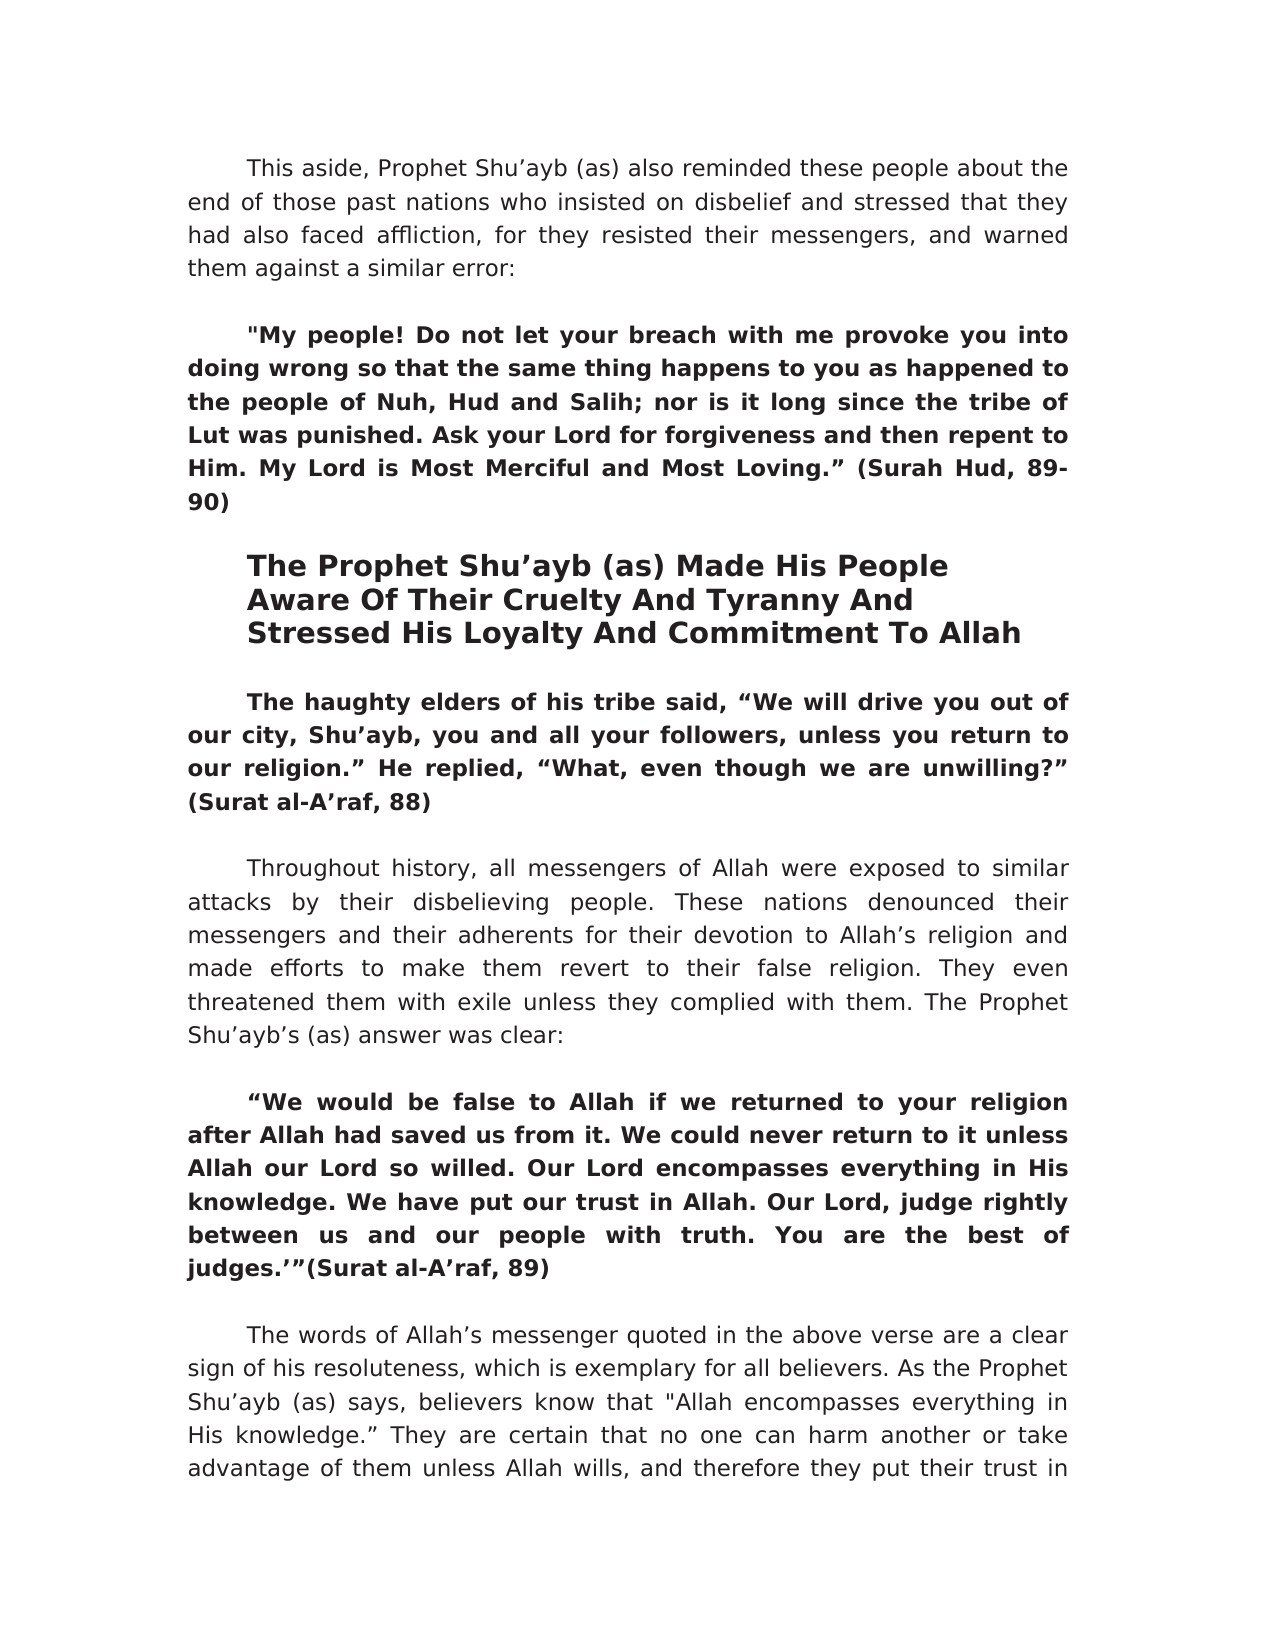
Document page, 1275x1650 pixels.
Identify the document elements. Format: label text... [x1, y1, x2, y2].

text The haughty elders of his tribe said, “We will drive you out of our city, Shu’ayb, you and all your followers, unless you return to our religion.” He replied, “What, even though we are unwilling?” (Surat al-A’raf, 88) [187, 683, 1070, 817]
text This aside, Prophet Shu’ayb (as) also reminded these people about the end of those past nations who insisted on disbelief and stressed that they had also faced affliction, for they resisted their messengers, and warned them against a similar error: [187, 150, 1070, 283]
text The Prophet Shu’ayb (as) Made His People [187, 550, 1070, 583]
text “We would be false to Allah if we returned to your religion after Allah had saved us from it. We could never return to it unless Allah our Lord so willed. Our Lord encompasses everything in His knowledge. We have put our trust in Allah. Our Lord, judge rightly between us and our people with truth. You are the best of judges.’”(Surat al-A’raf, 89) [187, 1083, 1070, 1283]
text Stressed His Loyalty And Commitment To Allah [187, 617, 1070, 650]
text The words of Allah’s messenger quoted in the above verse are a clear sign of his resoluteness, which is exemplary for all believers. As the Prophet Shu’ayb (as) says, believers know that "Allah encompasses everything in His knowledge.” They are certain that no one can harm another or take advantage of them unless Allah wills, and therefore they put their trust in [187, 1317, 1070, 1483]
text Throughout history, all messengers of Allah were exposed to similar attacks by their disbelieving people. These nations denounced their messengers and their adherents for their devotion to Allah’s religion and made efforts to make them revert to their false religion. They even threatened them with exile unless they complied with them. The Prophet Shu’ayb’s (as) answer was clear: [187, 850, 1070, 1050]
text "My people! Do not let your breach with me provoke you into doing wrong so that the same thing happens to you as happened to the people of Nuh, Hud and Salih; nor is it long since the tribe of Lut was punished. Ask your Lord for forgiveness and then repent to Him. My Lord is Most Merciful and Most Loving.” (Surah Hud, 89-90) [187, 317, 1070, 517]
text Aware Of Their Cruelty And Tyranny And [187, 583, 1070, 617]
